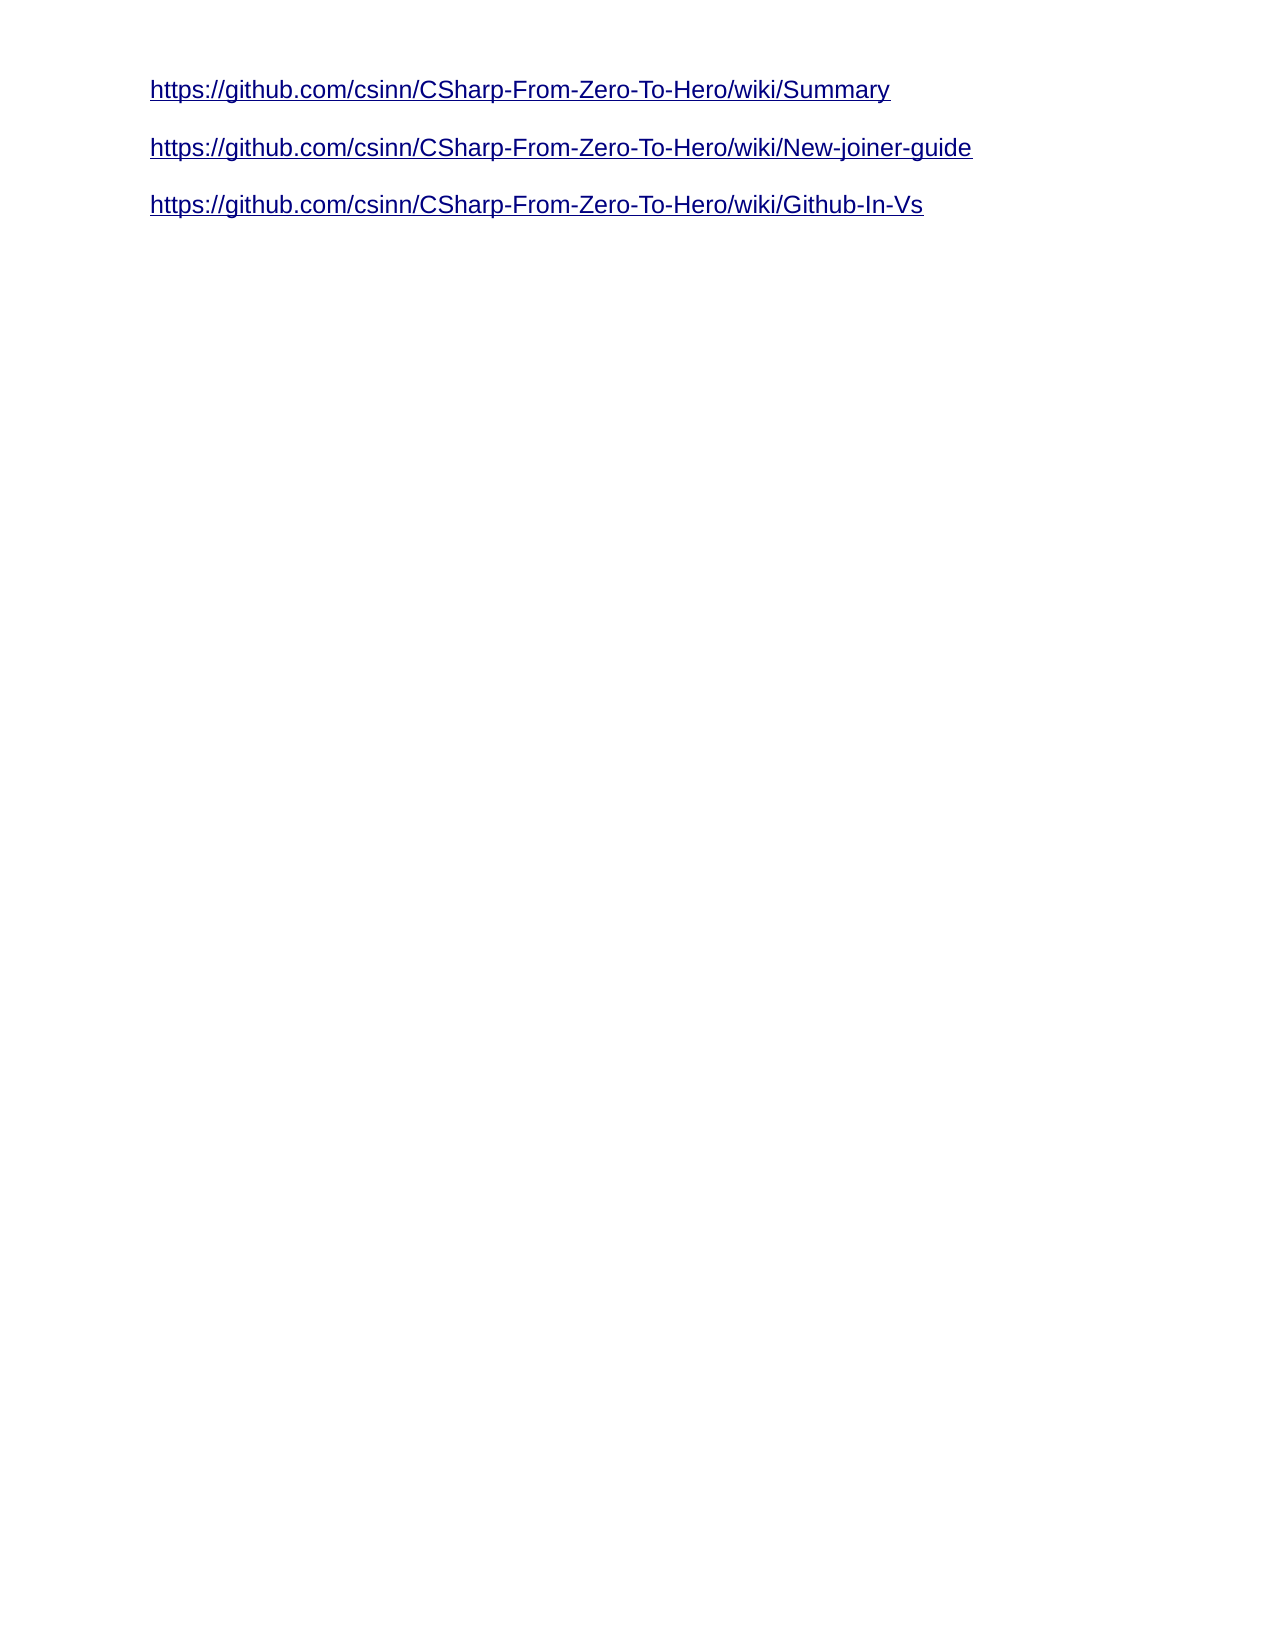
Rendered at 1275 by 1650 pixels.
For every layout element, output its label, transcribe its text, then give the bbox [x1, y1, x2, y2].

text https://github.com/csinn/CSharp-From-Zero-To-Hero/wiki/Summary [150, 75, 1125, 104]
text https://github.com/csinn/CSharp-From-Zero-To-Hero/wiki/New-joiner-guide [150, 132, 1125, 161]
text https://github.com/csinn/CSharp-From-Zero-To-Hero/wiki/Github-In-Vs [150, 190, 1125, 219]
